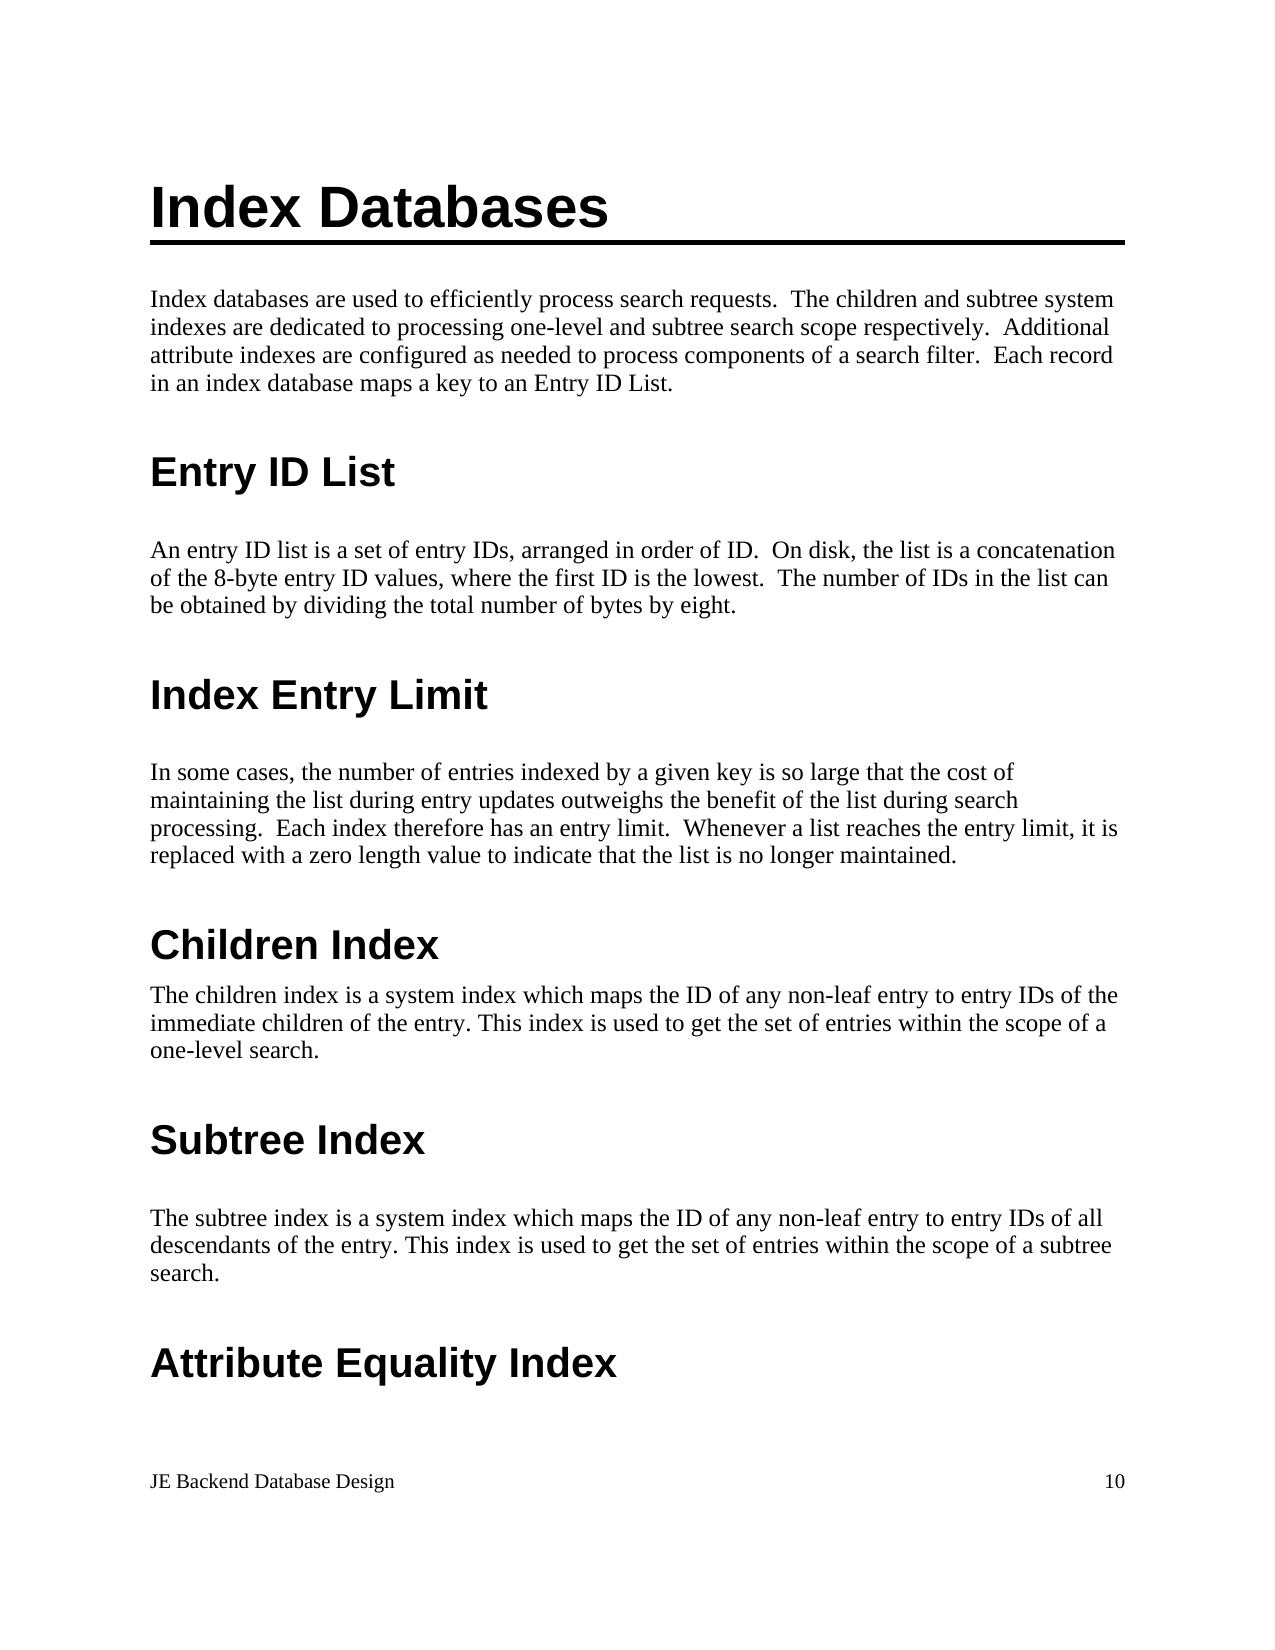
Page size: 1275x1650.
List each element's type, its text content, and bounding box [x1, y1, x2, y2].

text An entry ID list is a set of entry IDs, arranged in order of ID. On disk, the list is a concatenation of the 8-byte entry ID values, where the first ID is the lowest. The number of IDs in the list can be obtained by dividing the total number of bytes by eight. [150, 536, 1125, 619]
subtitle Attribute Equality Index [150, 1339, 1125, 1386]
subtitle Subtree Index [150, 1117, 1125, 1163]
text The subtree index is a system index which maps the ID of any non-leaf entry to entry IDs of all descendants of the entry. This index is used to get the set of entries within the scope of a subtree search. [150, 1204, 1125, 1287]
subtitle Entry ID List [150, 449, 1125, 496]
text The children index is a system index which maps the ID of any non-leaf entry to entry IDs of the immediate children of the entry. This index is used to get the set of entries within the scope of a one-level search. [150, 981, 1125, 1064]
text In some cases, the number of entries indexed by a given key is so large that the cost of maintaining the list during entry updates outweighs the benefit of the list during search processing. Each index therefore has an entry limit. Whenever a list reaches the entry limit, it is replaced with a zero length value to indicate that the list is no longer maintained. [150, 758, 1125, 869]
text Index databases are used to efficiently process search requests. The children and subtree system indexes are dedicated to processing one-level and subtree search scope respectively. Additional attribute indexes are configured as needed to process components of a search filter. Each record in an index database maps a key to an Entry ID List. [150, 286, 1125, 396]
subtitle Children Index [150, 922, 1125, 969]
subtitle Index Databases [150, 175, 1125, 240]
subtitle Index Entry Limit [150, 672, 1125, 718]
